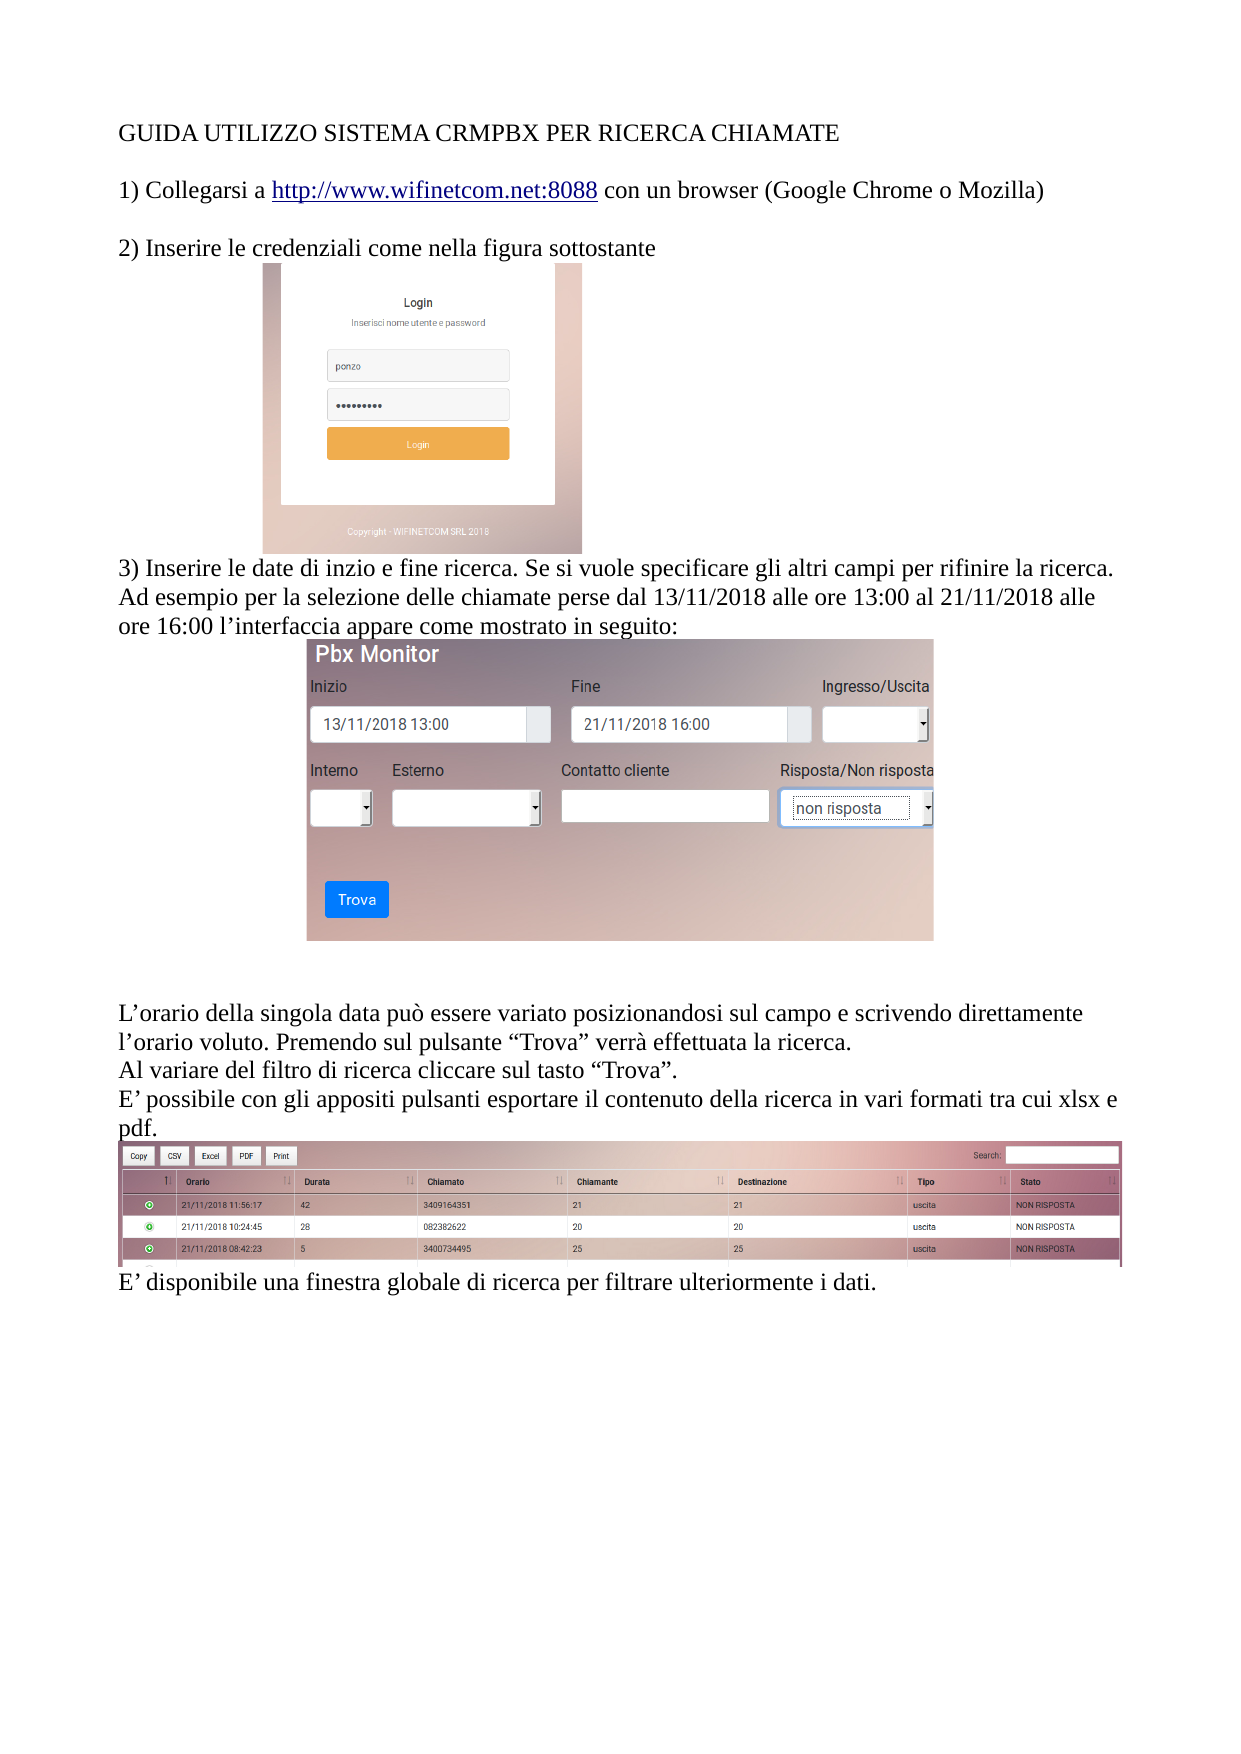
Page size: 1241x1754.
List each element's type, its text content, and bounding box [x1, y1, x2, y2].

picture [262, 263, 583, 554]
picture [306, 639, 934, 941]
picture [118, 1141, 1123, 1267]
text Ad esempio per la selezione delle chiamate perse dal 13/11/2018 alle ore 13:00 al 21/11/2018 alle ore 16:00 l’interfaccia appare come mostrato in seguito: [118, 582, 1122, 639]
text 1) Collegarsi a http://www.wifinetcom.net:8088 con un browser (Google Chrome o Mozilla) [118, 176, 1122, 204]
text E’ disponibile una finestra globale di ricerca per filtrare ulteriormente i dati. [118, 1267, 1122, 1295]
text E’ possibile con gli appositi pulsanti esportare il contenuto della ricerca in vari formati tra cui xlsx e pdf. [118, 1084, 1122, 1141]
text L’orario della singola data può essere variato posizionandosi sul campo e scrivendo direttamente l’orario voluto. Premendo sul pulsante “Trova” verrà effettuata la ricerca. [118, 998, 1122, 1056]
text GUIDA UTILIZZO SISTEMA CRMPBX PER RICERCA CHIAMATE [118, 118, 1122, 147]
text 3) Inserire le date di inzio e fine ricerca. Se si vuole specificare gli altri campi per rifinire la ricerca. [118, 262, 1122, 582]
text Al variare del filtro di ricerca cliccare sul tasto “Trova”. [118, 1056, 1122, 1084]
text 2) Inserire le credenziali come nella figura sottostante [118, 233, 1122, 262]
